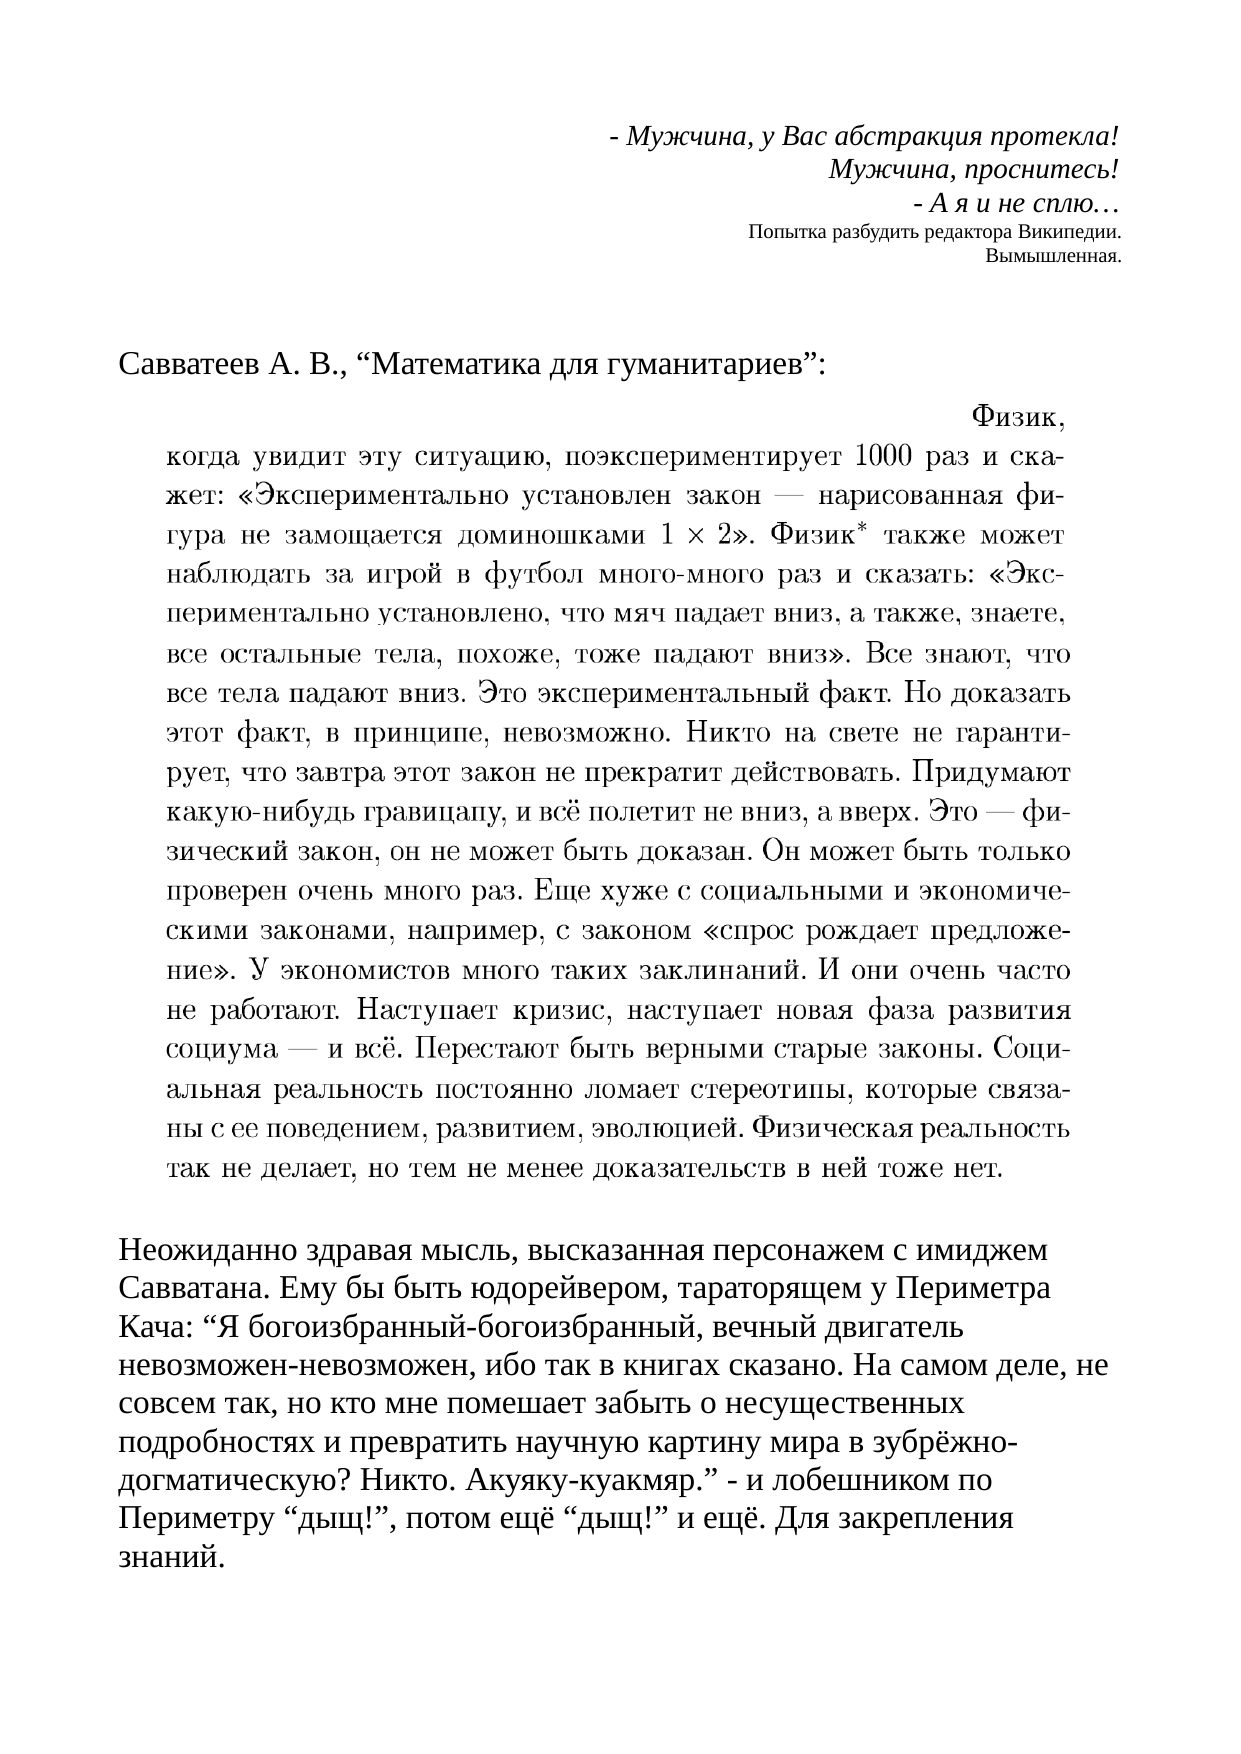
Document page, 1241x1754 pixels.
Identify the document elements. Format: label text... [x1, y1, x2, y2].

text Савватеев А. В., “Математика для гуманитариев”: [118, 343, 1122, 382]
text - Мужчина, у Вас абстракция протекла! [118, 118, 1122, 152]
text Неожиданно здравая мысль, высказанная персонажем с имиджем Савватана. Ему бы быть юдорейвером, тараторящем у Периметра Кача: “Я богоизбранный-богоизбранный, вечный двигатель невозможен-невозможен, ибо так в книгах сказано. На самом деле, не совсем так, но кто мне помешает забыть о несущественных подробностях и превратить научную картину мира в зубрёжно-догматическую? Никто. Акуяку-куакмяр.” - и лобешником по Периметру “дыщ!”, потом ещё “дыщ!” и ещё. Для закрепления знаний. [118, 1229, 1122, 1574]
text - А я и не сплю… [118, 185, 1122, 219]
text Вымышленная. [118, 243, 1122, 267]
text Мужчина, проснитесь! [118, 152, 1122, 185]
picture [145, 394, 1083, 1191]
text Попытка разбудить редактора Википедии. [118, 219, 1122, 243]
